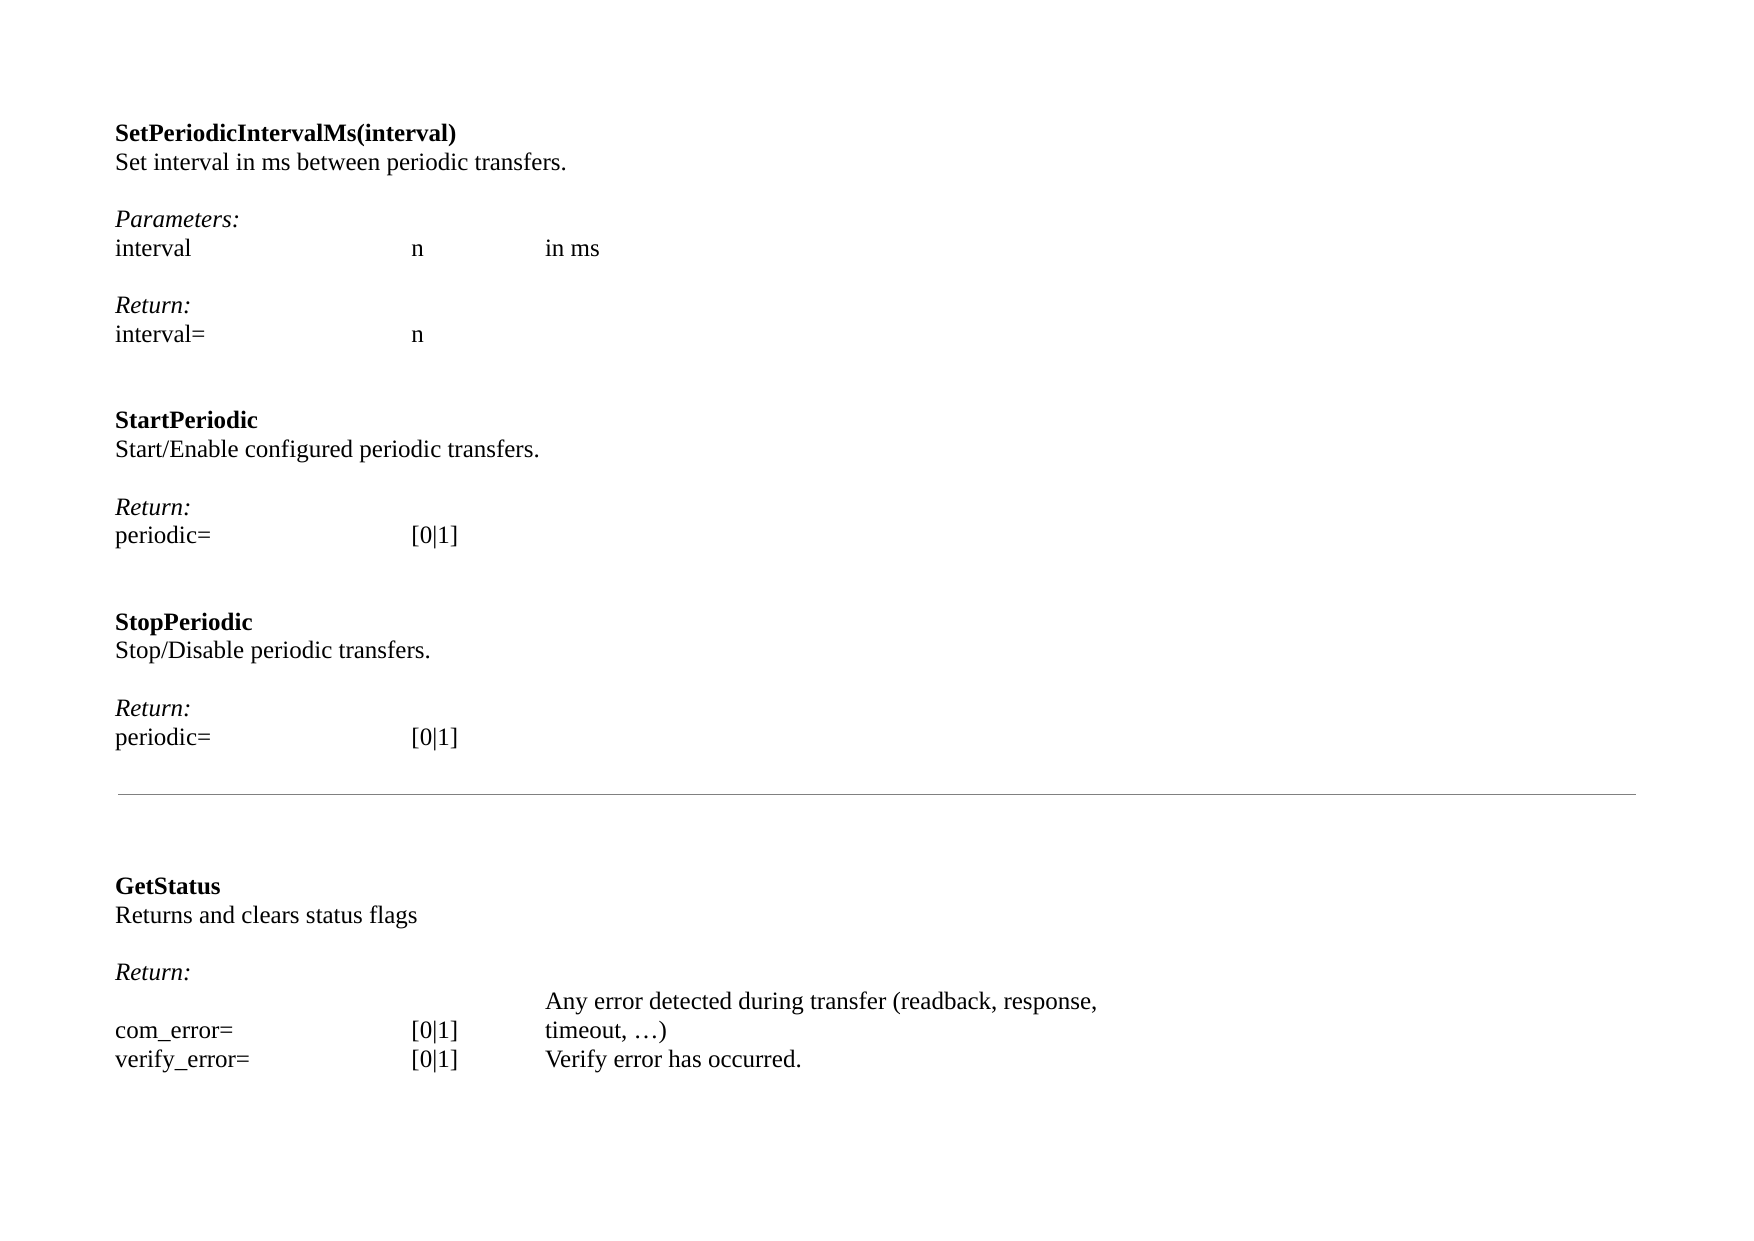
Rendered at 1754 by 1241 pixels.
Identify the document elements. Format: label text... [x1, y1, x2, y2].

table_cell [112, 929, 1121, 957]
table_cell [0|1] [408, 1044, 542, 1072]
table_cell [112, 262, 1117, 291]
table_header SetPeriodicIntervalMs(interval) [112, 118, 1117, 147]
table_cell [112, 463, 1117, 492]
table_header StartPeriodic [112, 406, 1117, 434]
table_cell [542, 319, 1117, 348]
table_cell [112, 664, 1121, 693]
table_cell Set interval in ms between periodic transfers. [112, 147, 1117, 176]
table_cell Return: [112, 693, 1121, 722]
table_cell in ms [542, 233, 1117, 262]
table_cell Start/Enable configured periodic transfers. [112, 434, 1117, 463]
table_cell com_error= [112, 986, 408, 1044]
table_cell [112, 176, 1117, 204]
table_cell verify_error= [112, 1044, 408, 1072]
table_cell Return: [112, 291, 1117, 319]
table_header StopPeriodic [112, 607, 1121, 636]
table_cell [542, 521, 1117, 549]
table_cell Parameters: [112, 204, 1117, 233]
table_cell Any error detected during transfer (readback, response, timeout, …) [542, 986, 1121, 1044]
table_header GetStatus [112, 871, 1121, 900]
table_cell n [408, 233, 542, 262]
table_cell n [408, 319, 542, 348]
table_cell [0|1] [408, 986, 542, 1044]
table_cell interval= [112, 319, 408, 348]
table_cell [0|1] [408, 521, 542, 549]
table_cell Return: [112, 958, 1121, 986]
table_cell Stop/Disable periodic transfers. [112, 636, 1121, 664]
table_cell periodic= [112, 521, 408, 549]
table_cell Verify error has occurred. [542, 1044, 1121, 1072]
table_cell Return: [112, 492, 1117, 521]
table_cell interval [112, 233, 408, 262]
table_cell periodic= [112, 722, 408, 751]
table_cell [0|1] [408, 722, 542, 751]
table_cell Returns and clears status flags [112, 900, 1121, 929]
table_cell [542, 722, 1121, 751]
